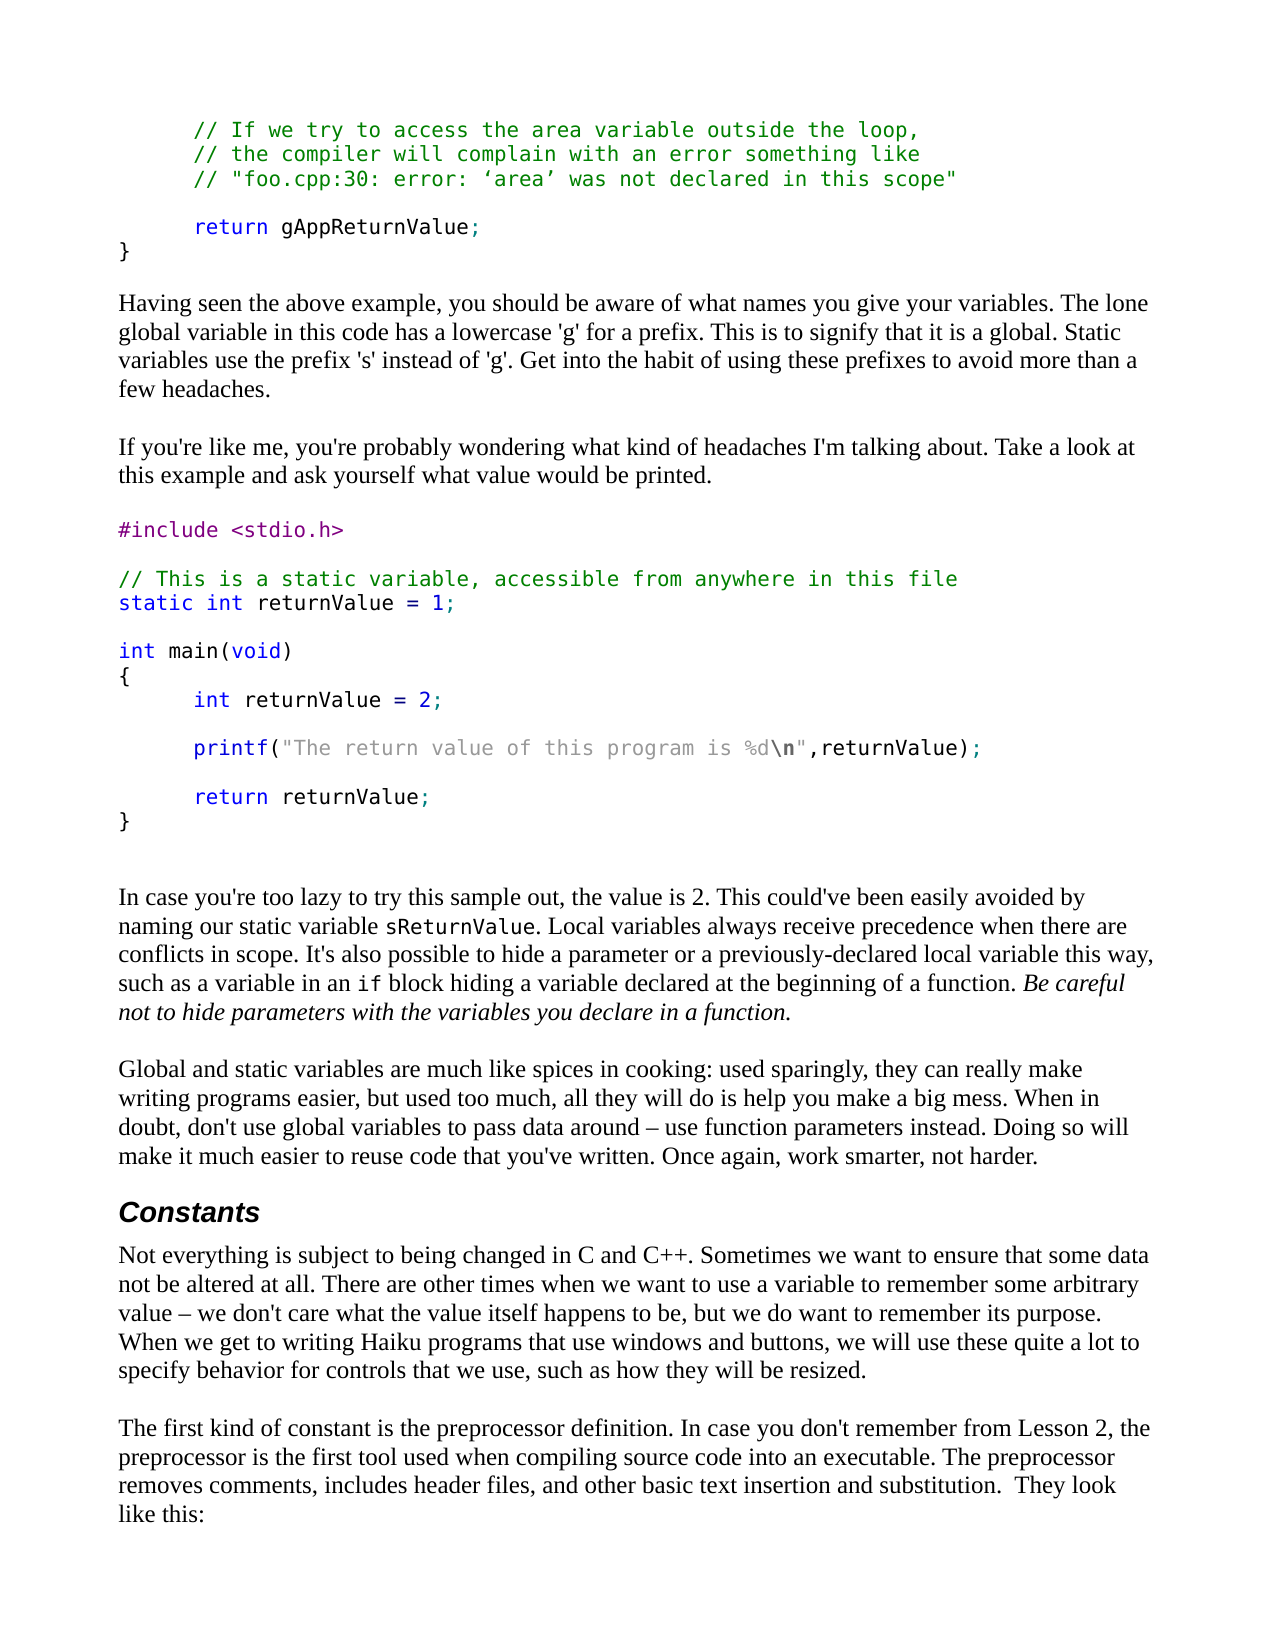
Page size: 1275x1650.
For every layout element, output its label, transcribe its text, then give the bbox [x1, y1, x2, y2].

subtitle Constants [118, 1194, 1157, 1228]
text // "foo.cpp:30: error: ‘area’ was not declared in this scope" [118, 167, 1157, 191]
text // the compiler will complain with an error something like [118, 142, 1157, 167]
text Having seen the above example, you should be aware of what names you give your variables. The lone global variable in this code has a lowercase 'g' for a prefix. This is to signify that it is a global. Static variables use the prefix 's' instead of 'g'. Get into the habit of using these prefixes to avoid more than a few headaches. [118, 288, 1157, 403]
text // This is a static variable, accessible from anywhere in this file [118, 567, 1157, 591]
text // If we try to access the area variable outside the loop, [118, 118, 1157, 142]
text return gAppReturnValue; [118, 215, 1157, 239]
text return returnValue; [118, 785, 1157, 809]
text static int returnValue = 1; [118, 591, 1157, 615]
text #include <stdio.h> [118, 518, 1157, 542]
text printf("The return value of this program is %d\n",returnValue); [118, 736, 1157, 761]
text The first kind of constant is the preprocessor definition. In case you don't remember from Lesson 2, the preprocessor is the first tool used when compiling source code into an executable. The preprocessor removes comments, includes header files, and other basic text insertion and substitution. They look like this: [118, 1413, 1157, 1528]
text In case you're too lazy to try this sample out, the value is 2. This could've been easily avoided by naming our static variable sReturnValue. Local variables always receive precedence when there are conflicts in scope. It's also possible to hide a parameter or a previously-declared local variable this way, such as a variable in an if block hiding a variable declared at the beginning of a function. Be careful not to hide parameters with the variables you declare in a function. [118, 882, 1157, 1026]
text int main(void) [118, 639, 1157, 664]
text { [118, 664, 1157, 688]
text } [118, 239, 1157, 264]
text Not everything is subject to being changed in C and C++. Sometimes we want to ensure that some data not be altered at all. There are other times when we want to use a variable to remember some arbitrary value – we don't care what the value itself happens to be, but we do want to remember its purpose. When we get to writing Haiku programs that use windows and buttons, we will use these quite a lot to specify behavior for controls that we use, such as how they will be resized. [118, 1241, 1157, 1384]
text If you're like me, you're probably wondering what kind of headaches I'm talking about. Take a look at this example and ask yourself what value would be printed. [118, 432, 1157, 489]
text int returnValue = 2; [118, 688, 1157, 712]
text } [118, 809, 1157, 833]
text Global and static variables are much like spices in cooking: used sparingly, they can really make writing programs easier, but used too much, all they will do is help you make a big mess. When in doubt, don't use global variables to pass data around – use function parameters instead. Doing so will make it much easier to reuse code that you've written. Once again, work smarter, not harder. [118, 1054, 1157, 1169]
